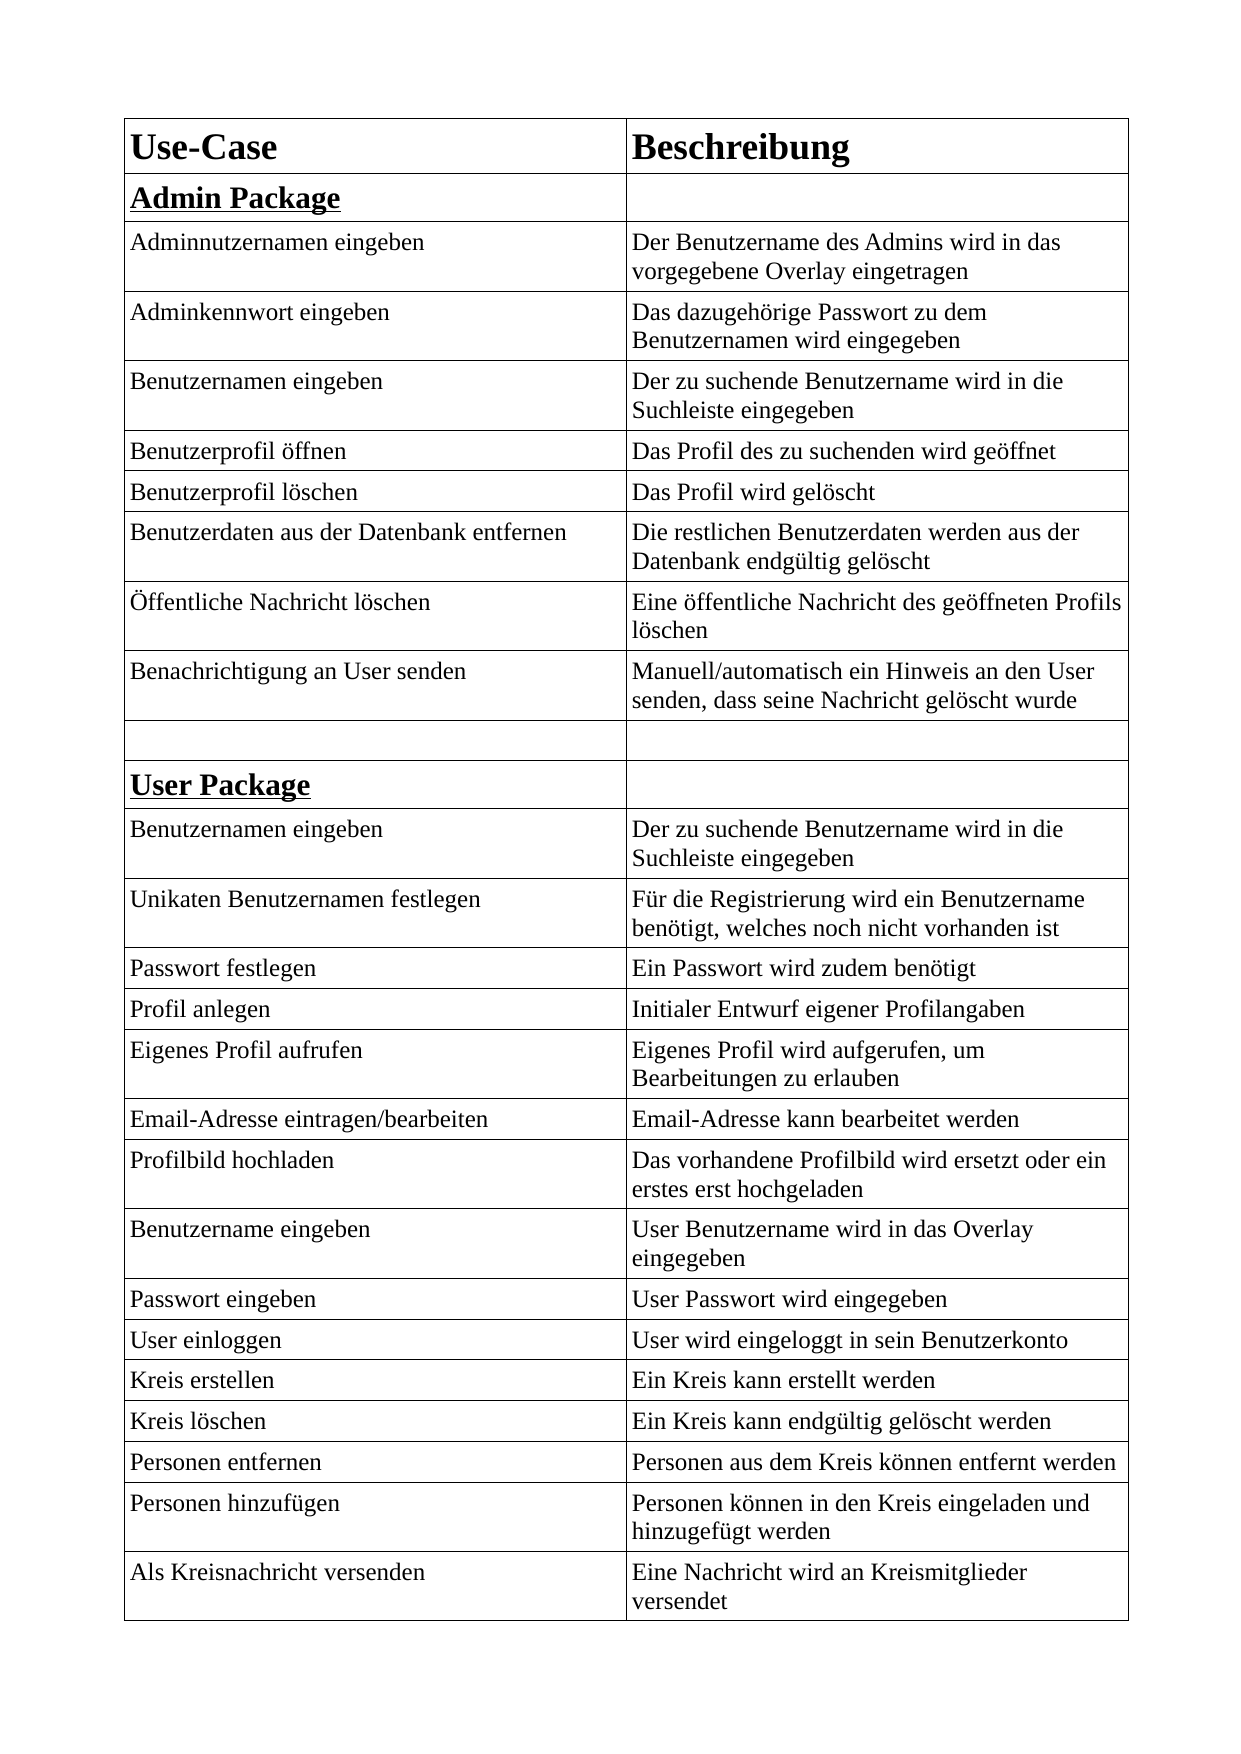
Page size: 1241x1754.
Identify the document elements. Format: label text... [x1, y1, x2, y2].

table_cell Ein Kreis kann endgültig gelöscht werden [627, 1401, 1128, 1441]
table_cell Passwort eingeben [125, 1279, 626, 1318]
table_cell Manuell/automatisch ein Hinweis an den User senden, dass seine Nachricht gelöscht wurde [627, 651, 1128, 719]
table_cell Die restlichen Benutzerdaten werden aus der Datenbank endgültig gelöscht [627, 512, 1128, 581]
table_cell Benutzerprofil öffnen [125, 431, 626, 470]
table_cell Email-Adresse kann bearbeitet werden [627, 1099, 1128, 1139]
table_cell Das Profil wird gelöscht [627, 471, 1128, 511]
table_cell Das vorhandene Profilbild wird ersetzt oder ein erstes erst hochgeladen [627, 1140, 1128, 1208]
table_cell Email-Adresse eintragen/bearbeiten [125, 1099, 626, 1139]
table_cell Personen können in den Kreis eingeladen und hinzugefügt werden [627, 1483, 1128, 1551]
table_cell Unikaten Benutzernamen festlegen [125, 879, 626, 947]
table_cell Benachrichtigung an User senden [125, 651, 626, 719]
table_cell Benutzername eingeben [125, 1209, 626, 1278]
table_cell Als Kreisnachricht versenden [125, 1552, 626, 1620]
table_cell Personen aus dem Kreis können entfernt werden [627, 1442, 1128, 1481]
table_cell Ein Passwort wird zudem benötigt [627, 948, 1128, 988]
table_header Use-Case [125, 119, 626, 173]
table_cell User wird eingeloggt in sein Benutzerkonto [627, 1320, 1128, 1359]
table_cell Eine Nachricht wird an Kreismitglieder versendet [627, 1552, 1128, 1620]
table_cell [627, 721, 1128, 760]
table_cell Initialer Entwurf eigener Profilangaben [627, 989, 1128, 1028]
table_cell Der zu suchende Benutzername wird in die Suchleiste eingegeben [627, 809, 1128, 878]
table_cell Eine öffentliche Nachricht des geöffneten Profils löschen [627, 582, 1128, 650]
table_cell Personen hinzufügen [125, 1483, 626, 1551]
table_cell Benutzernamen eingeben [125, 809, 626, 878]
table_cell Für die Registrierung wird ein Benutzername benötigt, welches noch nicht vorhanden ist [627, 879, 1128, 947]
table_cell [627, 761, 1128, 808]
table_cell [125, 721, 626, 760]
table_cell Eigenes Profil aufrufen [125, 1030, 626, 1098]
table_cell Profilbild hochladen [125, 1140, 626, 1208]
table_cell Kreis erstellen [125, 1360, 626, 1400]
table_cell User Package [125, 761, 626, 808]
table_cell Benutzerprofil löschen [125, 471, 626, 511]
table_cell Admin Package [125, 174, 626, 221]
table_cell Der Benutzername des Admins wird in das vorgegebene Overlay eingetragen [627, 222, 1128, 291]
table_cell Eigenes Profil wird aufgerufen, um Bearbeitungen zu erlauben [627, 1030, 1128, 1098]
table_cell Personen entfernen [125, 1442, 626, 1481]
table_cell Benutzerdaten aus der Datenbank entfernen [125, 512, 626, 581]
table_cell Adminkennwort eingeben [125, 292, 626, 360]
table_cell User Passwort wird eingegeben [627, 1279, 1128, 1318]
table_cell [627, 174, 1128, 221]
table_cell Adminnutzernamen eingeben [125, 222, 626, 291]
table_cell Ein Kreis kann erstellt werden [627, 1360, 1128, 1400]
table_header Beschreibung [627, 119, 1128, 173]
table_cell Kreis löschen [125, 1401, 626, 1441]
table_cell Profil anlegen [125, 989, 626, 1028]
table_cell Der zu suchende Benutzername wird in die Suchleiste eingegeben [627, 361, 1128, 429]
table_cell Das dazugehörige Passwort zu dem Benutzernamen wird eingegeben [627, 292, 1128, 360]
table_cell User Benutzername wird in das Overlay eingegeben [627, 1209, 1128, 1278]
table_cell Benutzernamen eingeben [125, 361, 626, 429]
table_cell Passwort festlegen [125, 948, 626, 988]
table_cell Das Profil des zu suchenden wird geöffnet [627, 431, 1128, 470]
table_cell Öffentliche Nachricht löschen [125, 582, 626, 650]
table_cell User einloggen [125, 1320, 626, 1359]
